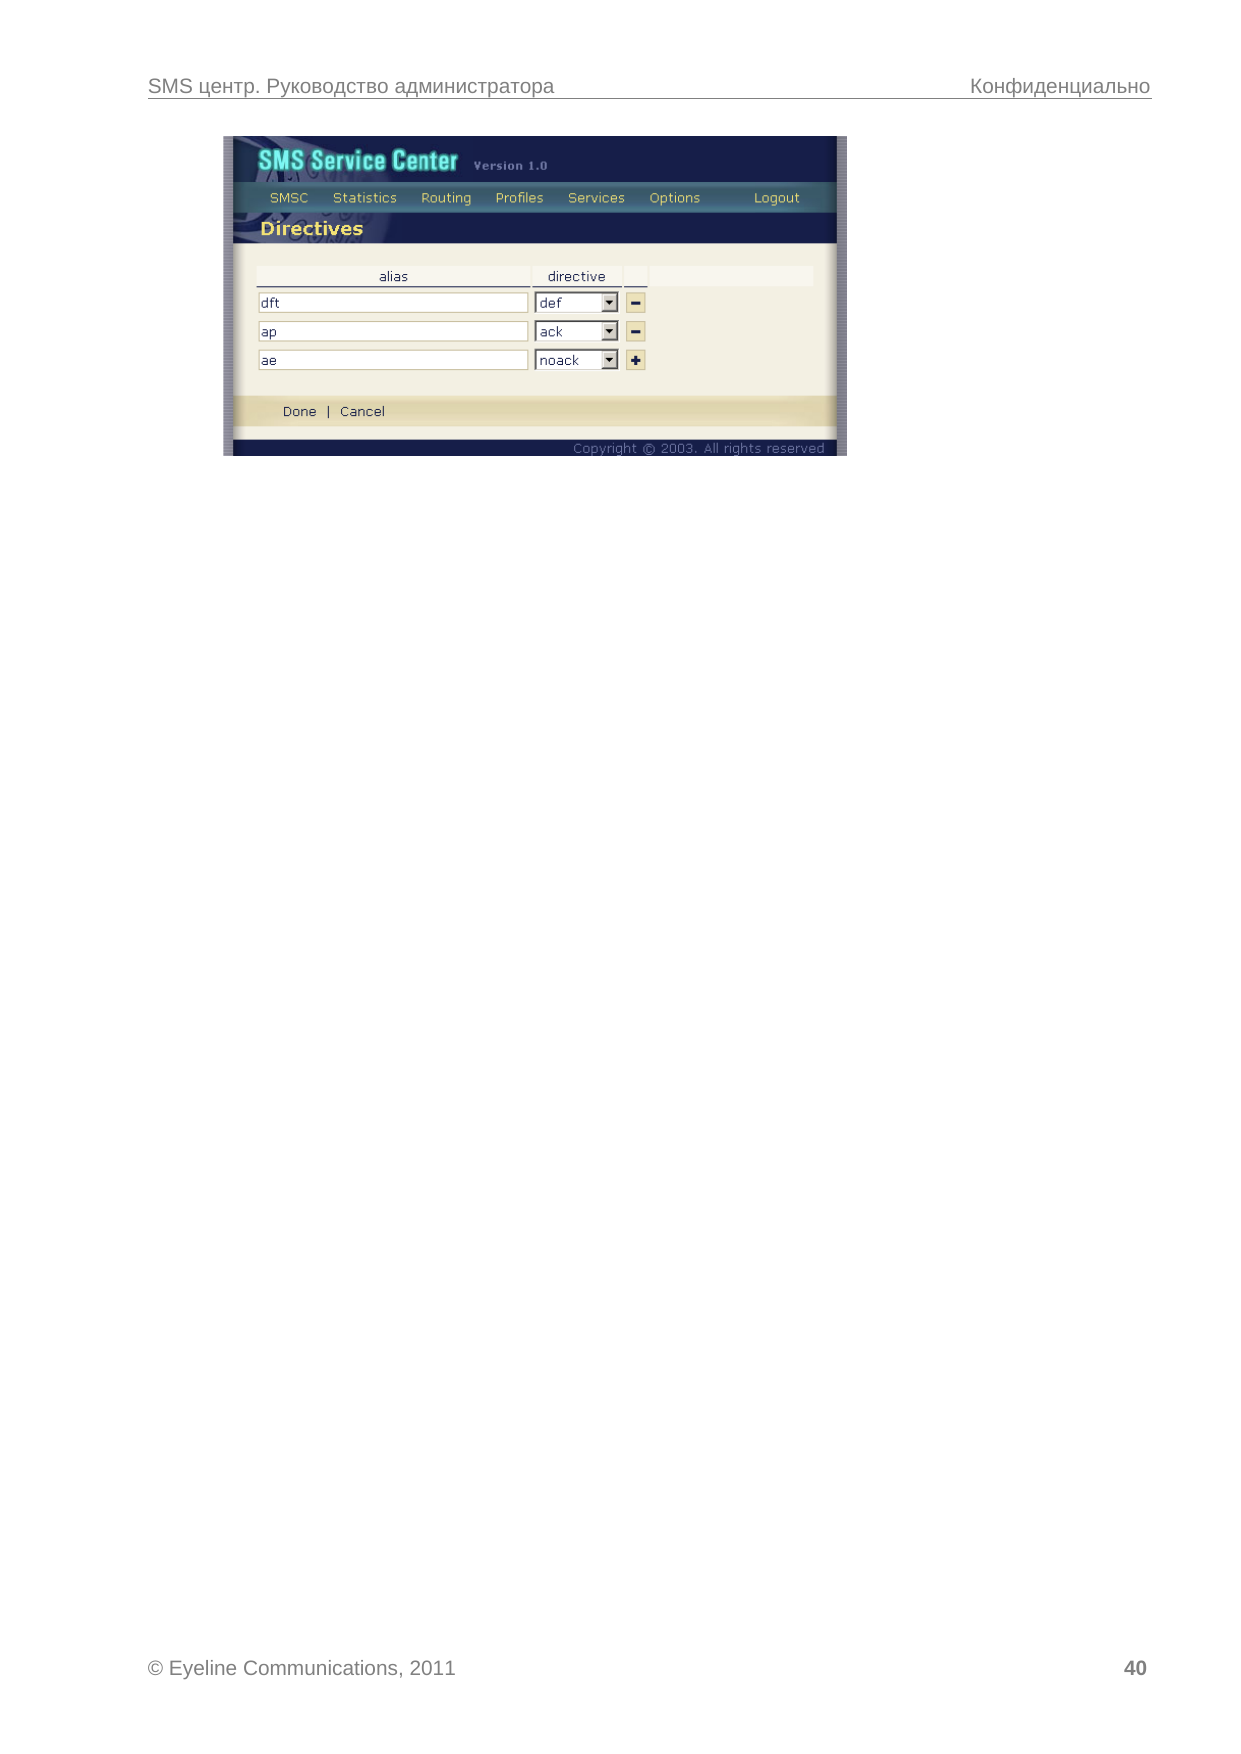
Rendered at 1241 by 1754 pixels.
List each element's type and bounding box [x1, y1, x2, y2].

picture [223, 136, 847, 456]
